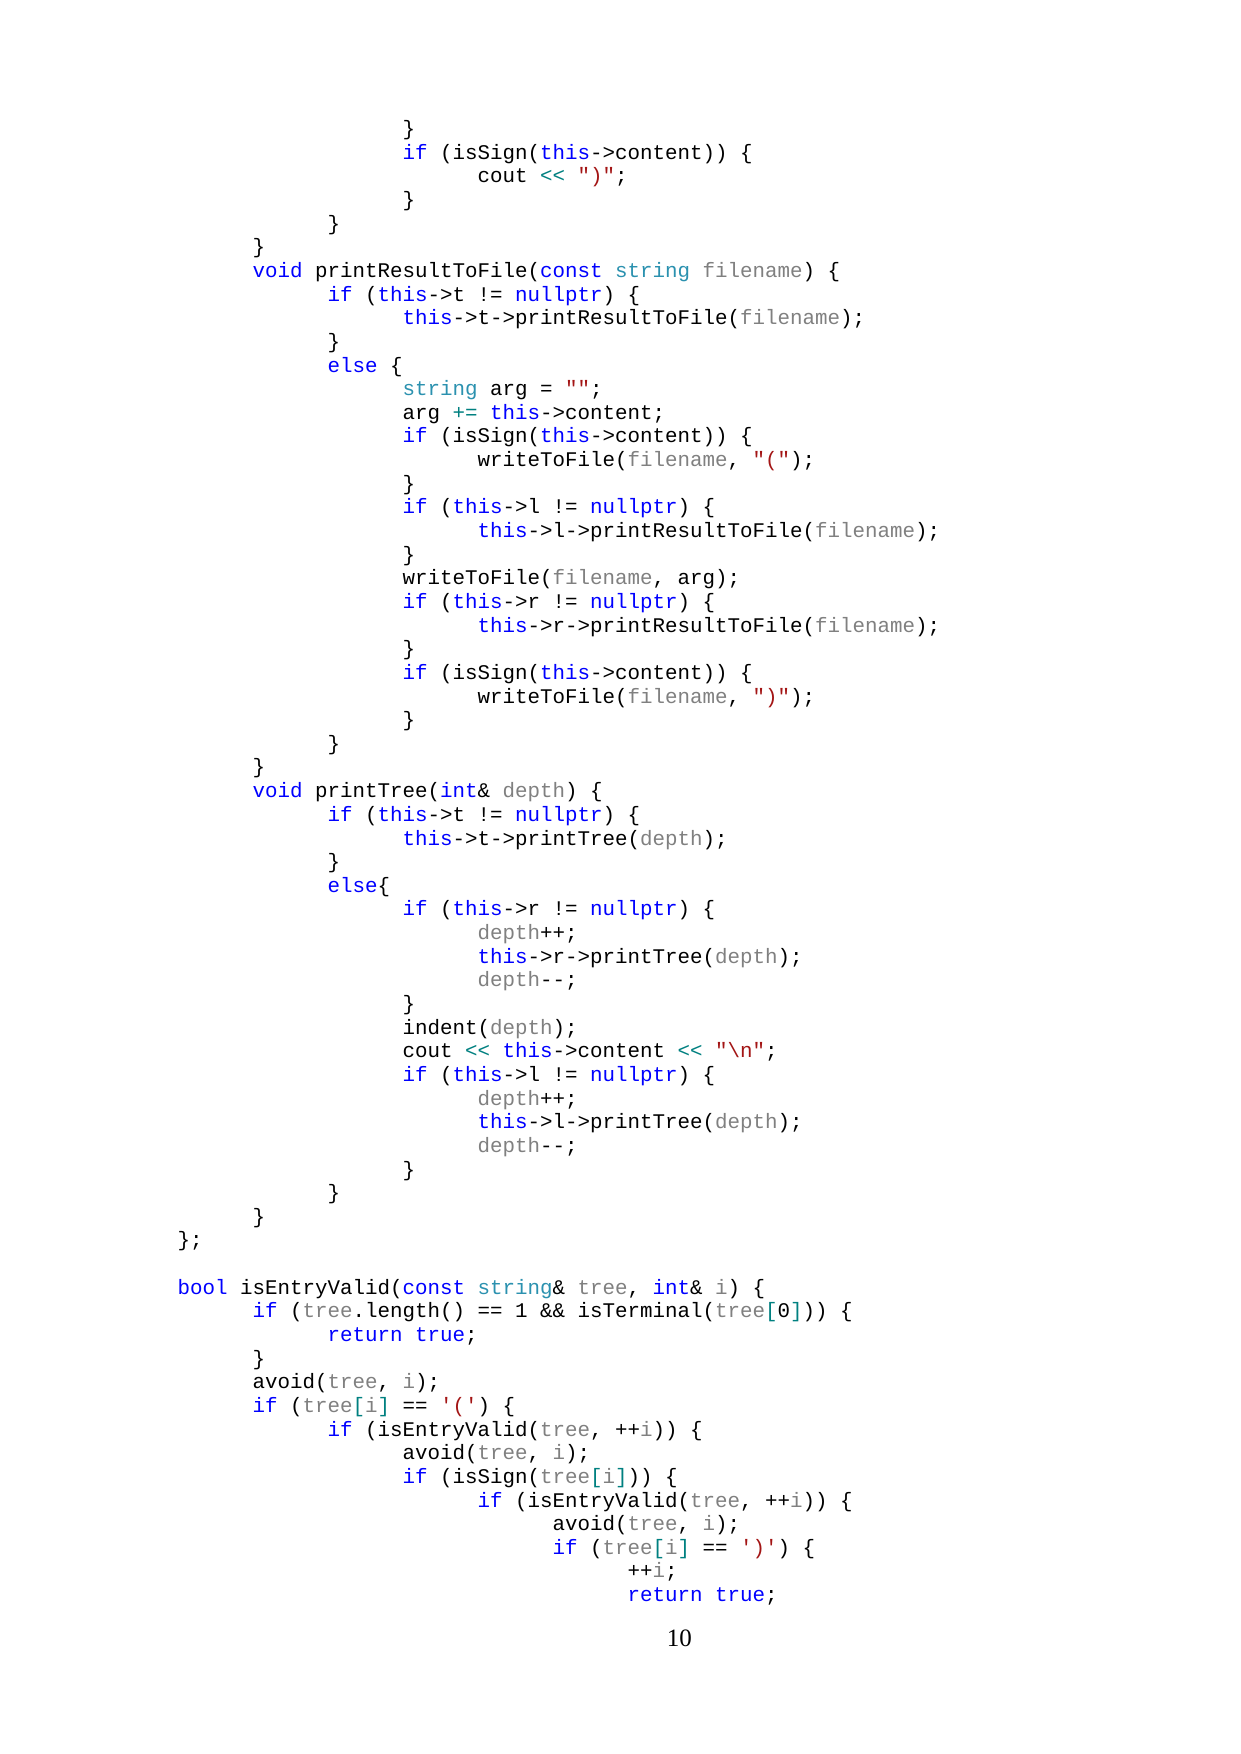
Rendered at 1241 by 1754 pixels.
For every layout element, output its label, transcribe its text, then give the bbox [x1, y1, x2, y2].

text } [177, 1348, 1181, 1371]
text if (this->l != nullptr) { [177, 496, 1181, 520]
text } [177, 851, 1181, 875]
text cout << this->content << "\n"; [177, 1040, 1181, 1064]
text writeToFile(filename, arg); [177, 567, 1181, 591]
text } [177, 1182, 1181, 1206]
text void printResultToFile(const string filename) { [177, 260, 1181, 284]
text avoid(tree, i); [177, 1442, 1181, 1466]
text if (isSign(this->content)) { [177, 662, 1181, 686]
text depth++; [177, 922, 1181, 946]
text if (isEntryValid(tree, ++i)) { [177, 1419, 1181, 1442]
text } [177, 189, 1181, 213]
text } [177, 213, 1181, 236]
text if (isSign(this->content)) { [177, 142, 1181, 165]
text else{ [177, 875, 1181, 898]
text } [177, 733, 1181, 757]
text } [177, 118, 1181, 142]
text void printTree(int& depth) { [177, 780, 1181, 804]
text if (tree.length() == 1 && isTerminal(tree[0])) { [177, 1300, 1181, 1324]
text else { [177, 354, 1181, 378]
text if (this->r != nullptr) { [177, 898, 1181, 922]
text if (isSign(this->content)) { [177, 426, 1181, 449]
text this->r->printTree(depth); [177, 946, 1181, 969]
text depth++; [177, 1088, 1181, 1111]
text string arg = ""; [177, 378, 1181, 402]
text writeToFile(filename, ")"); [177, 686, 1181, 709]
text bool isEntryValid(const string& tree, int& i) { [177, 1277, 1181, 1300]
text this->l->printTree(depth); [177, 1111, 1181, 1135]
text if (tree[i] == ')') { [177, 1537, 1181, 1561]
text return true; [177, 1584, 1181, 1608]
text arg += this->content; [177, 402, 1181, 426]
text }; [177, 1229, 1181, 1253]
text if (this->l != nullptr) { [177, 1064, 1181, 1088]
text if (this->r != nullptr) { [177, 591, 1181, 615]
text cout << ")"; [177, 165, 1181, 189]
text indent(depth); [177, 1017, 1181, 1040]
text return true; [177, 1324, 1181, 1348]
text depth--; [177, 1135, 1181, 1158]
text writeToFile(filename, "("); [177, 449, 1181, 473]
text } [177, 993, 1181, 1017]
text } [177, 544, 1181, 567]
text avoid(tree, i); [177, 1513, 1181, 1537]
text if (this->t != nullptr) { [177, 284, 1181, 307]
text if (isSign(tree[i])) { [177, 1466, 1181, 1489]
text } [177, 757, 1181, 780]
text this->t->printTree(depth); [177, 827, 1181, 851]
text } [177, 709, 1181, 733]
text this->t->printResultToFile(filename); [177, 307, 1181, 331]
text depth--; [177, 969, 1181, 993]
text ++i; [177, 1561, 1181, 1584]
text } [177, 331, 1181, 354]
text } [177, 473, 1181, 496]
text } [177, 236, 1181, 260]
text if (isEntryValid(tree, ++i)) { [177, 1489, 1181, 1513]
text } [177, 1206, 1181, 1229]
text this->r->printResultToFile(filename); [177, 615, 1181, 638]
text avoid(tree, i); [177, 1371, 1181, 1395]
text } [177, 1158, 1181, 1182]
text if (this->t != nullptr) { [177, 804, 1181, 827]
text } [177, 638, 1181, 662]
text if (tree[i] == '(') { [177, 1395, 1181, 1419]
text this->l->printResultToFile(filename); [177, 520, 1181, 544]
